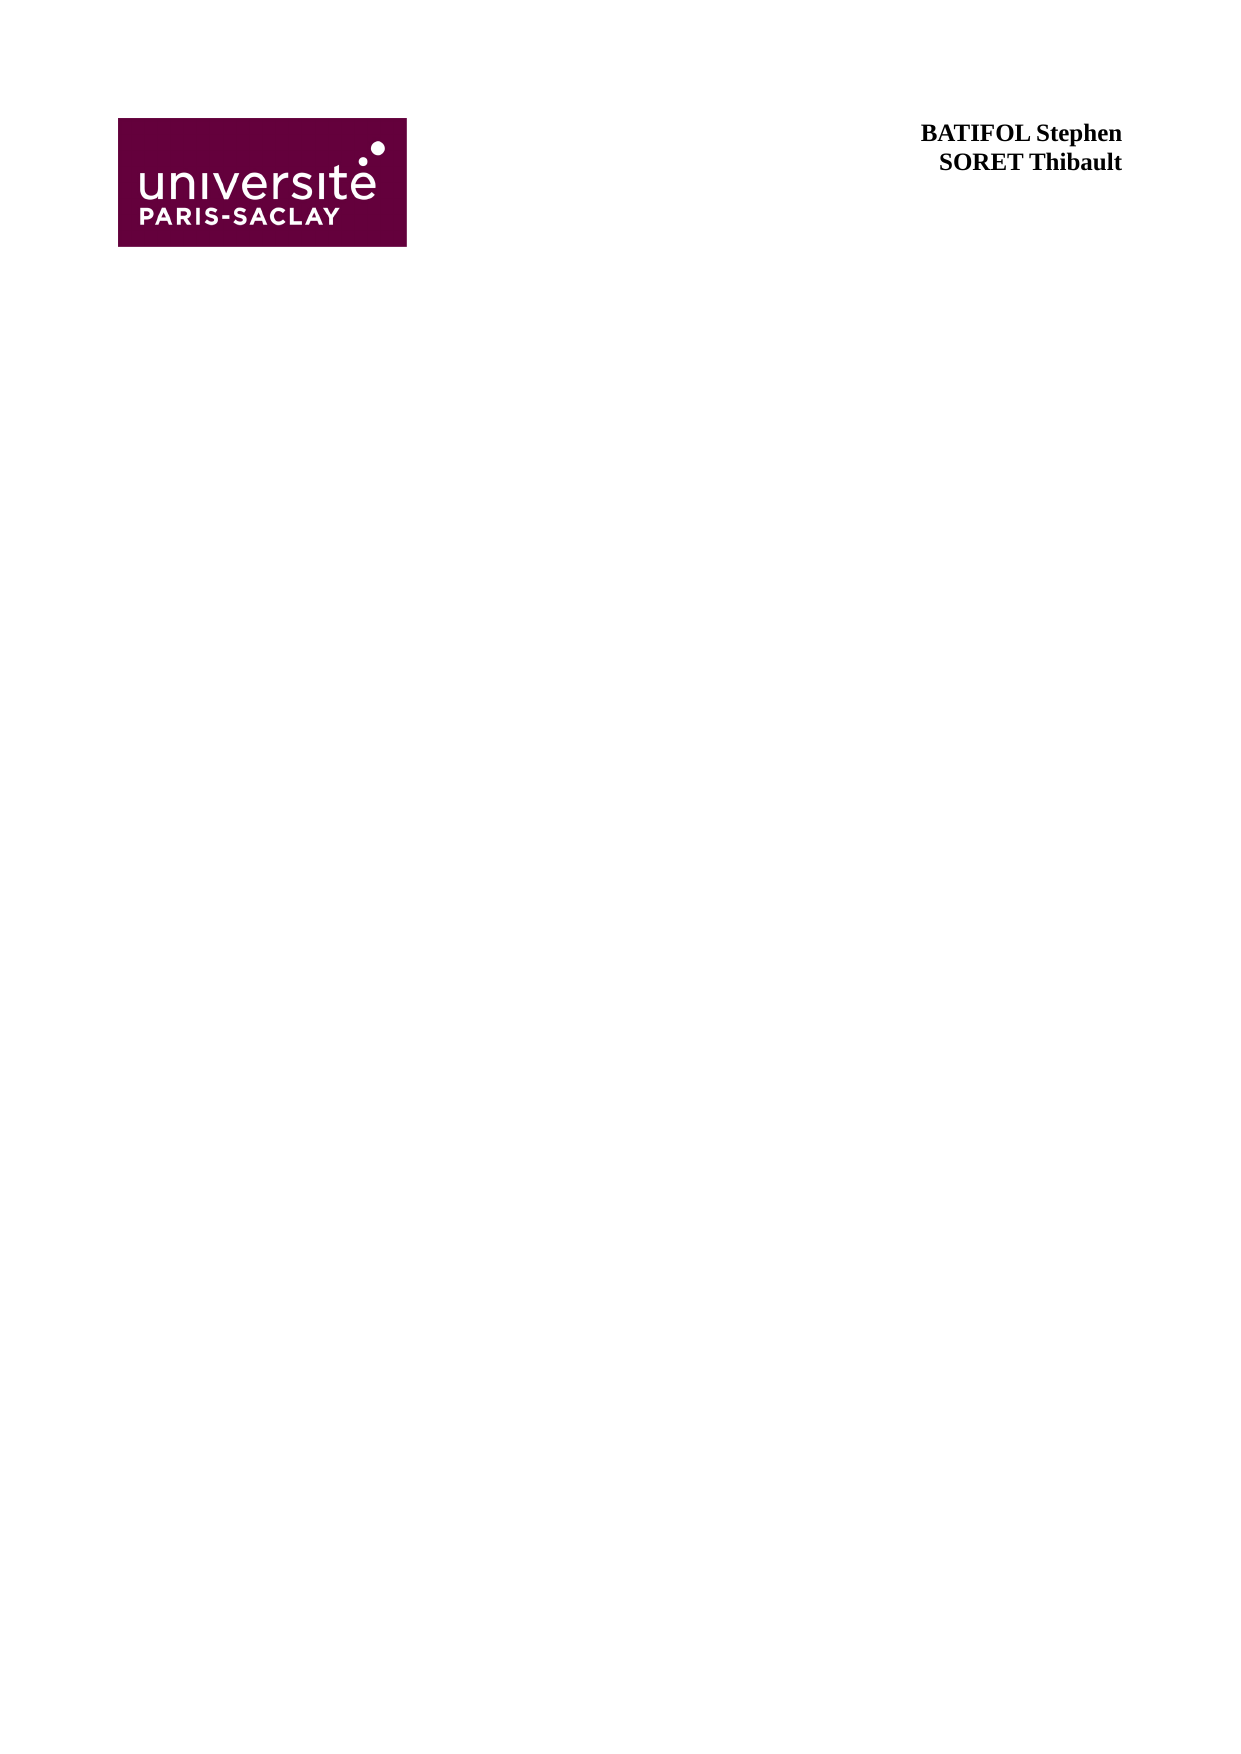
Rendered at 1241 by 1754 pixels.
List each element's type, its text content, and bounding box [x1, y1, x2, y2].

text BATIFOL Stephen [407, 118, 1122, 147]
picture [118, 118, 407, 247]
text SORET Thibault [407, 147, 1122, 176]
